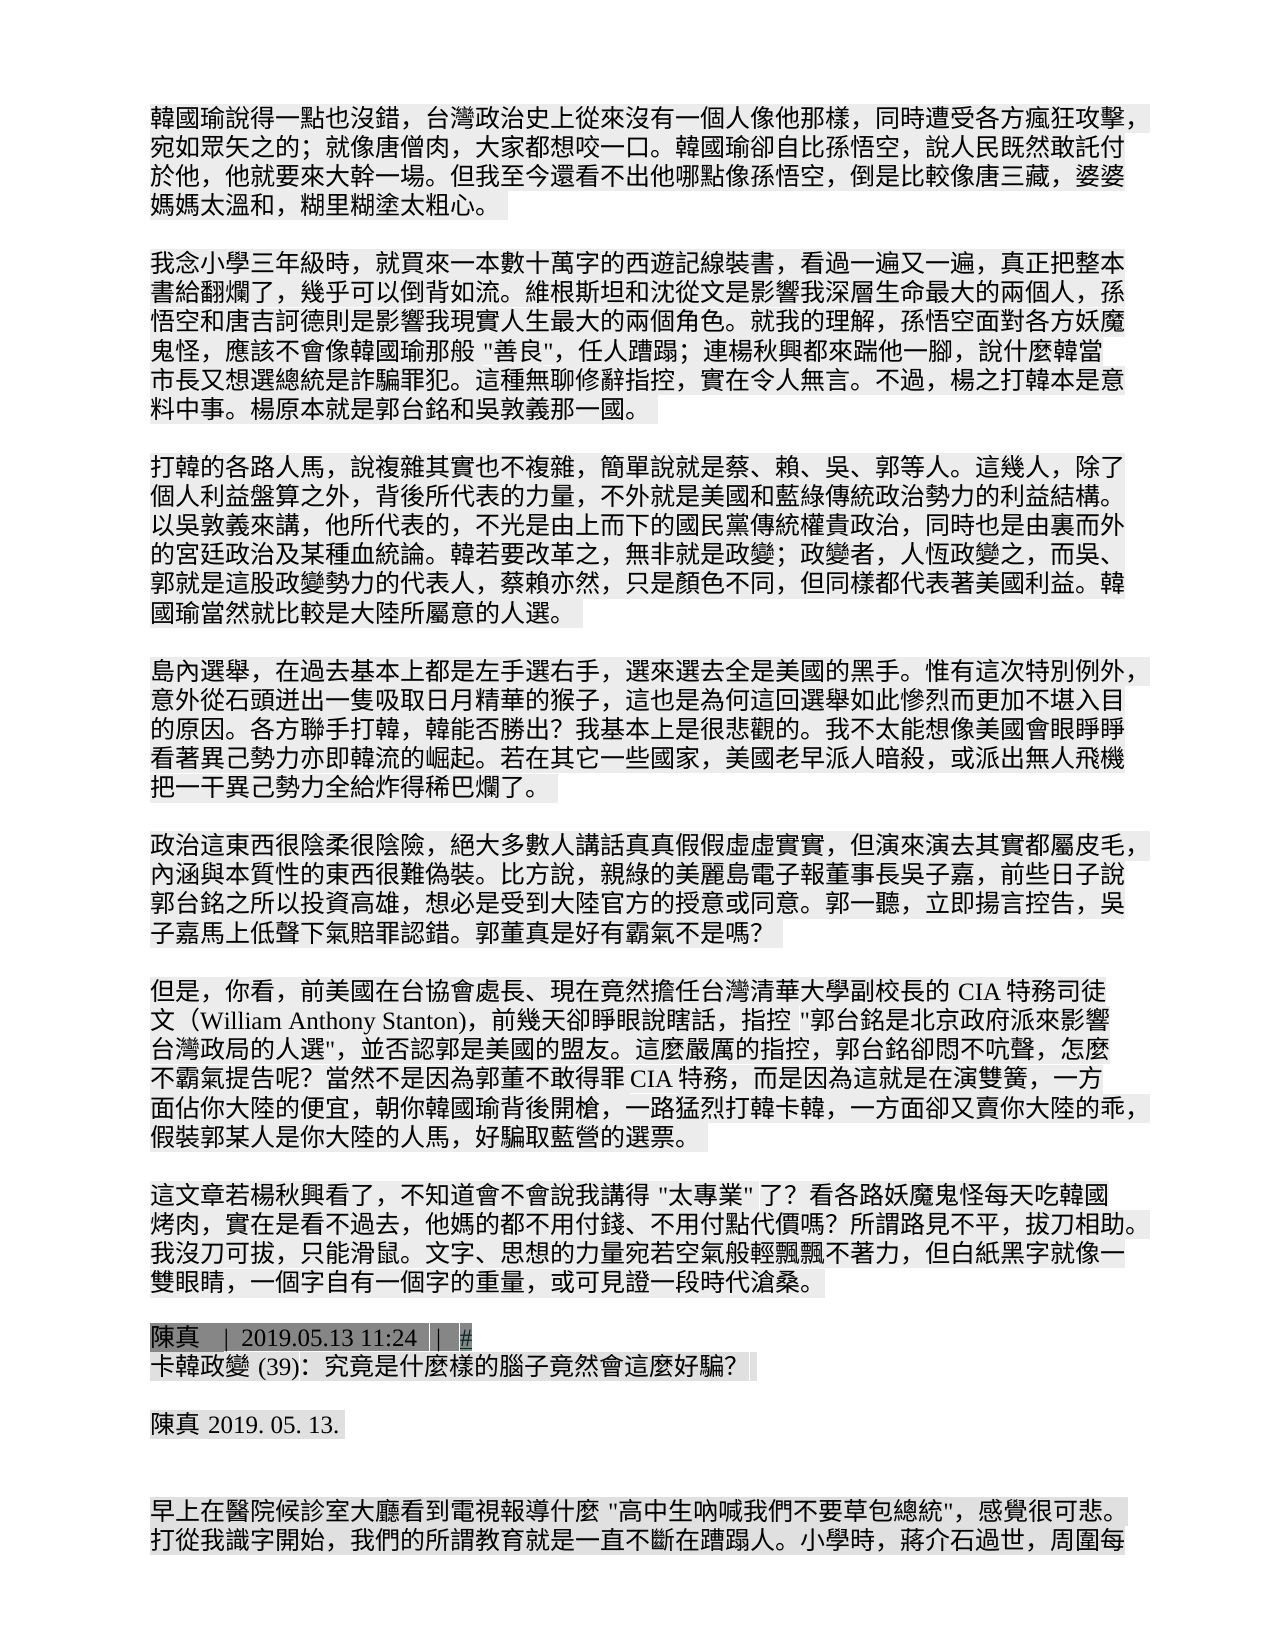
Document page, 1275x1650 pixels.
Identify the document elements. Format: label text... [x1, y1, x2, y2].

text 卡韓政變(40)：各路妖魔鬼怪每天吃韓國烤肉 陳真 2019. 05. 14. 如果你從頭去看我寫的，也許就能明白關於卡韓總總我所言不虛，簡直就像親眼目擊，絕非事後諸葛。但這並不是因為我有任何內幕消息，而是因為政治詐術只是一種術，戰術的術，但在戰略上卻很難隱瞞造假。當然也不是完全不可能，只是難度較高。這就好像一個人很容易在特定事物上造假，創造一種短期形象，足以欺人一時，卻很難在長期為人處世上表演出另一種個性與人生，欺人一世。 韓國瑜說得一點也沒錯，台灣政治史上從來沒有一個人像他那樣，同時遭受各方瘋狂攻擊，宛如眾矢之的；就像唐僧肉，大家都想咬一口。韓國瑜卻自比孫悟空，說人民既然敢託付於他，他就要來大幹一場。但我至今還看不出他哪點像孫悟空，倒是比較像唐三藏，婆婆媽媽太溫和，糊里糊塗太粗心。 我念小學三年級時，就買來一本數十萬字的西遊記線裝書，看過一遍又一遍，真正把整本書給翻爛了，幾乎可以倒背如流。維根斯坦和沈從文是影響我深層生命最大的兩個人，孫悟空和唐吉訶德則是影響我現實人生最大的兩個角色。就我的理解，孫悟空面對各方妖魔鬼怪，應該不會像韓國瑜那般 "善良"，任人蹧蹋；連楊秋興都來踹他一腳，說什麼韓當市長又想選總統是詐騙罪犯。這種無聊修辭指控，實在令人無言。不過，楊之打韓本是意料中事。楊原本就是郭台銘和吳敦義那一國。 打韓的各路人馬，說複雜其實也不複雜，簡單說就是蔡、賴、吳、郭等人。這幾人，除了個人利益盤算之外，背後所代表的力量，不外就是美國和藍綠傳統政治勢力的利益結構。以吳敦義來講，他所代表的，不光是由上而下的國民黨傳統權貴政治，同時也是由裏而外的宮廷政治及某種血統論。韓若要改革之，無非就是政變；政變者，人恆政變之，而吳、郭就是這股政變勢力的代表人，蔡賴亦然，只是顏色不同，但同樣都代表著美國利益。韓國瑜當然就比較是大陸所屬意的人選。 島內選舉，在過去基本上都是左手選右手，選來選去全是美國的黑手。惟有這次特別例外，意外從石頭迸出一隻吸取日月精華的猴子，這也是為何這回選舉如此慘烈而更加不堪入目的原因。各方聯手打韓，韓能否勝出？我基本上是很悲觀的。我不太能想像美國會眼睜睜看著異己勢力亦即韓流的崛起。若在其它一些國家，美國老早派人暗殺，或派出無人飛機把一干異己勢力全給炸得稀巴爛了。 政治這東西很陰柔很陰險，絕大多數人講話真真假假虛虛實實，但演來演去其實都屬皮毛，內涵與本質性的東西很難偽裝。比方說，親綠的美麗島電子報董事長吳子嘉，前些日子說郭台銘之所以投資高雄，想必是受到大陸官方的授意或同意。郭一聽，立即揚言控告，吳子嘉馬上低聲下氣賠罪認錯。郭董真是好有霸氣不是嗎？ 但是，你看，前美國在台協會處長、現在竟然擔任台灣清華大學副校長的 CIA特務司徒文（William Anthony Stanton)，前幾天卻睜眼說瞎話，指控 "郭台銘是北京政府派來影響台灣政局的人選"，並否認郭是美國的盟友。這麼嚴厲的指控，郭台銘卻悶不吭聲，怎麼不霸氣提告呢？當然不是因為郭董不敢得罪CIA特務，而是因為這就是在演雙簧，一方面佔你大陸的便宜，朝你韓國瑜背後開槍，一路猛烈打韓卡韓，一方面卻又賣你大陸的乖，假裝郭某人是你大陸的人馬，好騙取藍營的選票。 這文章若楊秋興看了，不知道會不會說我講得 "太專業" 了？看各路妖魔鬼怪每天吃韓國烤肉，實在是看不過去，他媽的都不用付錢、不用付點代價嗎？所謂路見不平，拔刀相助。我沒刀可拔，只能滑鼠。文字、思想的力量宛若空氣般輕飄飄不著力，但白紙黑字就像一雙眼睛，一個字自有一個字的重量，或可見證一段時代滄桑。 [150, 75, 1125, 1298]
text 卡韓政變 (39)：究竟是什麼樣的腦子竟然會這麼好騙？ 陳真 2019. 05. 13. 早上在醫院候診室大廳看到電視報導什麼 "高中生吶喊我們不要草包總統"，感覺很可悲。打從我識字開始，我們的所謂教育就是一直不斷在蹧蹋人。小學時，蔣介石過世，周圍每個同學和老師突然個個苦瓜臉，如喪考妣，維持好長一段時間；老師們更誇張，往往講兩句話就會發出哽咽聲或做出擦淚動作，就這樣搞了好幾個月。我並非說他們是假的，而是說，倘若是假哭那還好，應付一下嘛，怕的就是真心。 上高中時，中美建交，台美斷交，媽的，這下更噁心了，"學運" 驟然興起！所謂野百合或什麼野草莓、太陽花基本上就是這麼回事，周遭每個同學突然個個熱血沸騰，挺身 "怒吼"：內有國賊，外有敵人，國家有難了！不久，國民黨自導自演美麗島事件，打擊陰謀份子、捍衛民主的愛國熱潮更是瞬間大爆發！就連小學生互相吵架都能痛罵對方是 "施明德" 或 "賣國賊"。 兩年後，上了大學，我成為黨外亡命份子。有好幾年的時間，成為全高醫師生的公敵，只有一兩位朋友，其他人對待我的態度儼然寇讎，非常不屑，充滿敵意，乃至仇恨。老師或學生都一樣。有些科目，我明明考了90分，卻被找來各種藉口或專門點名點我一個，把我打成不及格分數。當時高醫校方經常對我說一句嘲笑話："全高醫師生三千多票就對你一票！" 意思是說，我的想法或行為是如此離譜荒唐可惡可恨，以致於全校三千師生全站在我的對立面。 那個年代很流行救國團的自強活動，套句當年的術語，那是 "泡馬子" 的一個主要管道，同時也是青春洋溢溫馨浪漫的一種象徵；大學生之 "小表哥小表妹" 的本質，至今依然沒變：很傻，很乖，很窩囊，猥猥瑣瑣的一大群，像蛆似的，很嚇人，十分忠黨愛國，不太能惹。 又過了幾年，戒嚴解除前後，一連發生機場事件、520事件...等等所謂暴力事件 (往往是國民黨自導自演)，我在高醫的處境更加艱難，被識或不識的同學辱罵只是基本生活常態，幾次甚至還差點被圍毆動粗。民進黨建黨的隔天，我去學校上課，一踏進教室，聽見幾位同學正在討論我，其中一位還故意當我的面大聲拍桌說："為什麼政府不把這些人抓起來？" 另一位女同學也馬上高聲回應說："我看他 (指我) 的樣子好像共產黨哦！"。然而，這些當年的忠黨愛國者，現在毫無例外，一樣忠黨愛國，只是黨名國名不一樣。 高醫如此，全台灣每一所大學都一樣，但以南部大學最為忠黨愛國，對於打壓非主流聲音最為激進，至今依然。即便到了八零年代中期，也就是民進黨剛成立時，其實政治氣氛已經稱不上恐怖，但是校園之徹底封閉，跟今日之校園仍然完全沒有兩樣，洗腦洗到骨子裏。不管哪一種政治勢力當家主流，都一樣洗腦洗得非常徹底。 比方說，即便是解嚴之後，群眾運動或批評政府的聲音，依然被視為蛇蝎毒物，特別是中學生、大學生，更是視之如寇讎。就連批評政府放任工廠大量污染河川與空氣，同樣是同學們所痛恨的言論大忌，會被戴上破壞民主的 "共匪同路人" 的大帽子。很離譜吧，但事實就是如此。 記得有三次印象特別深刻，遊行主題我忘了，只記得其中一次是 "要求國會全面改選"，一次是反對國安法，另一次忘了。當黨外遊行隊伍行經北一女時，校園裏傳出非常熱烈、近乎聲嘶力竭的 "梅花" 愛國歌曲大合唱，跟群眾的口號聲高聲對抗。還有一次是行經好像是開南商工？我不確定校名。只記得隊伍行經該校時，從校園二樓教室衝出一群學生，極度暴怒的恐怖表情，持棍棒準備攻擊我們，說要 "打死賣國賊"。校方以鐵門攔阻，有幾位學生就找來更長的竹竿，伸出鐵門縫隙瘋狂亂刺，攻擊群眾。 另外一次更可怕，從一棟很多人開窗對著遊行群眾痛罵的住宅大樓 (據說是某校學生宿舍)裏頭丟出墨水瓶。那瓶墨水就掉在我腳跟前，碎裂一地，要是差個幾公分，砸到我的頭，肯定一命嗚呼。 又經過兩三年後，國民黨被貪污台奸老賊李登輝裂解，分裂成本土的主流派及外省的非主流派。李登輝收編本土黑金勢力，控制媒體，妖魔化非主流，很快地，竟然所有學生幾乎全變成另一種忠黨愛國者，黨名不同，國名也不一樣了，在教官的帶領下，在幾乎所有媒體發瘋似的熱烈吹捧下 (類似太陽花的氛圍)，每個學生都 "奮勇" 跳出來集結，救國救民，痛罵非主流是民主垃圾，是 "咱台灣人" 的公敵，要求 "國會全面改選"。 一樣的政治主張 "國會全面改選"，原先被塑造成野心份子破壞民主的陰謀，誰敢要求國會全面改選，誰就是中共的同路人。很快地， "國會全面改選" 卻變成捍衛民主的愛國主張，誰敢反對國會全面改選，誰就是中共的同路人。 很多事我就不一一講了，講三年也講不完。只能說，台灣的學生真的是腦殘到令人難以想像的地步，面對洗腦，毫無招架之力，幾乎可以說就像是一種機器，比方說錄音機，全然缺乏生命跡象，就算是AI (人工智慧) 也不至於這麼聽話。 如果是天下烏鴉一般黑，如果全世界的學生都是這麼一種腦殘生物，那我也認了，問題是並非如此。就連劍橋牛津那樣一種學風相當保守的權貴大學，學生也依然還是大致獨立於政治洗腦之外，並且具有一定的理想性格，關注世界上各種議題之正義本質，對於是非善惡的判斷，根本不是媒體或政客所能操弄或洗腦。 但是，台灣卻完全是另一種極端，完全受主流媒體與主流政治勢力的洗腦，校園徹徹底底的封閉，令人窒息；講到台灣教育，我真的連殺人之心都有了，身在其中，非常痛苦，就像窒息一樣；從國中到大學，只要有機會逃課我就逃，因為太痛苦、太腦殘了。透過主流勢力的操控，你幾乎可以讓每個大學生或中小學生說出你想要他們說出的任何一句話，哪怕那些話或那些想法多麼荒唐離譜可笑。 比方說我今天看到的電視新聞，蔡啥小總統跟某個周刊合作，參加一場五、六百名高中生的雙向座談，甚至還有什麼行動劇。除了高喊什麼 "我們不要草包總統" 辱罵韓國瑜之外 (我和學姐原本都以為是在罵蔡英文)，還大喊「不希望有假民主政府」，痛罵國民黨當家的台中市政府。報導說，蔡啥小總統聽了笑呵呵，頻頻點頭稱讚學生具有獨立思考的能力，在講評時還呼籲學生們「大家一起來保護台灣的主權獨立」。很可笑吧。 這個座談會，還設有什麼 "學生議長"，發言說：「最近前台中市長林佳龍任內創立的台中市青年事務審議會，在盧秀燕擔任市長後，無預警地廢掉了，無視青年的權力，一場政黨輪替一場空，讓我們權力成為犧牲品，...不希望有假民主政府，也不要有草包總統。」引起大家的一陣歡呼。 這還沒完哦，學生們還演出話劇，一樣是羞辱韓國瑜，台詞說道：「我剛從中國的大學畢業，不了解台灣，但我會努力讓大家發大財哦。」，然後又再強調他們不要有假民主，也不要草包總統。同時還高喊支持什麼李明哲無罪，高喊說選舉如果選錯人，我們大家就會統統 "住進 (中國的) 集中營" 等等。還有的學生報告主題是有關 "假新聞"。你用肚臍想也知道這些腦殘生物會講些什麼，一定是什麼 "積極防範中國的假新聞滲透台灣"，"呼籲大家要守衛台灣民主，捍衛台灣價值"。 我從未見過對岸有什麼假新聞滲透台灣，但是，台灣綠媒及人渣黨講的話，卻幾乎沒有一句是事實，每天就是造謠抹黑栽贓扭曲。不用多，你只要舉出一個反例，舉出一句實話，我就認輸。 對岸的朋友們，能不能想像住在這樣一個密不通風的小島上，是一種什麼樣的感受？很多腦子進水的人一定會說大陸封鎖得更嚴重。問題是，重點並不在於封鎖或洗腦本身，畢竟幾乎所有社會都是在搞洗腦。重點不在洗腦本身，而是在於究竟是什麼樣的腦，究竟進了多少水，怎麼會這麼容易清洗？洗得如此徹底且真情流露。如果大家是假裝的，那我反倒覺得問題不大。 大陸人懂得怎麼看待官腔官調的真實性，但台灣人不是，台灣人是真心的，腦子洗得很成功。特別是年輕一代，人云亦云的從眾性格非常強，好像完全沒法用自己的眼光看世界，主流要他從嘴裏吐出什麼話，他就會吐出什麼話，分毫不差，一字不漏。天底下，古往今來，大概找不出比人渣黨更會洗腦、更會選舉、更會政治操弄、更會抹黑造謠的黨，它可以把醜事鳥事講成英雄美事，把好人說成惡棍，把聰明者說成草包腦殘，把清廉者說成貪污犯，把貪污犯說成台灣人的民族救星。 我並不是要把箭頭指向騙子，畢竟哪個社會沒有騙子。可怕的不是騙子的存在，而是究竟是什麼樣的腦子竟然會這麼好騙？在高談所謂民主選舉之前，恐怕得先談談腦殘的素質問題。 [150, 1352, 1125, 1555]
text 陳真 | 2019.05.13 11:24 | # [150, 1323, 1125, 1352]
